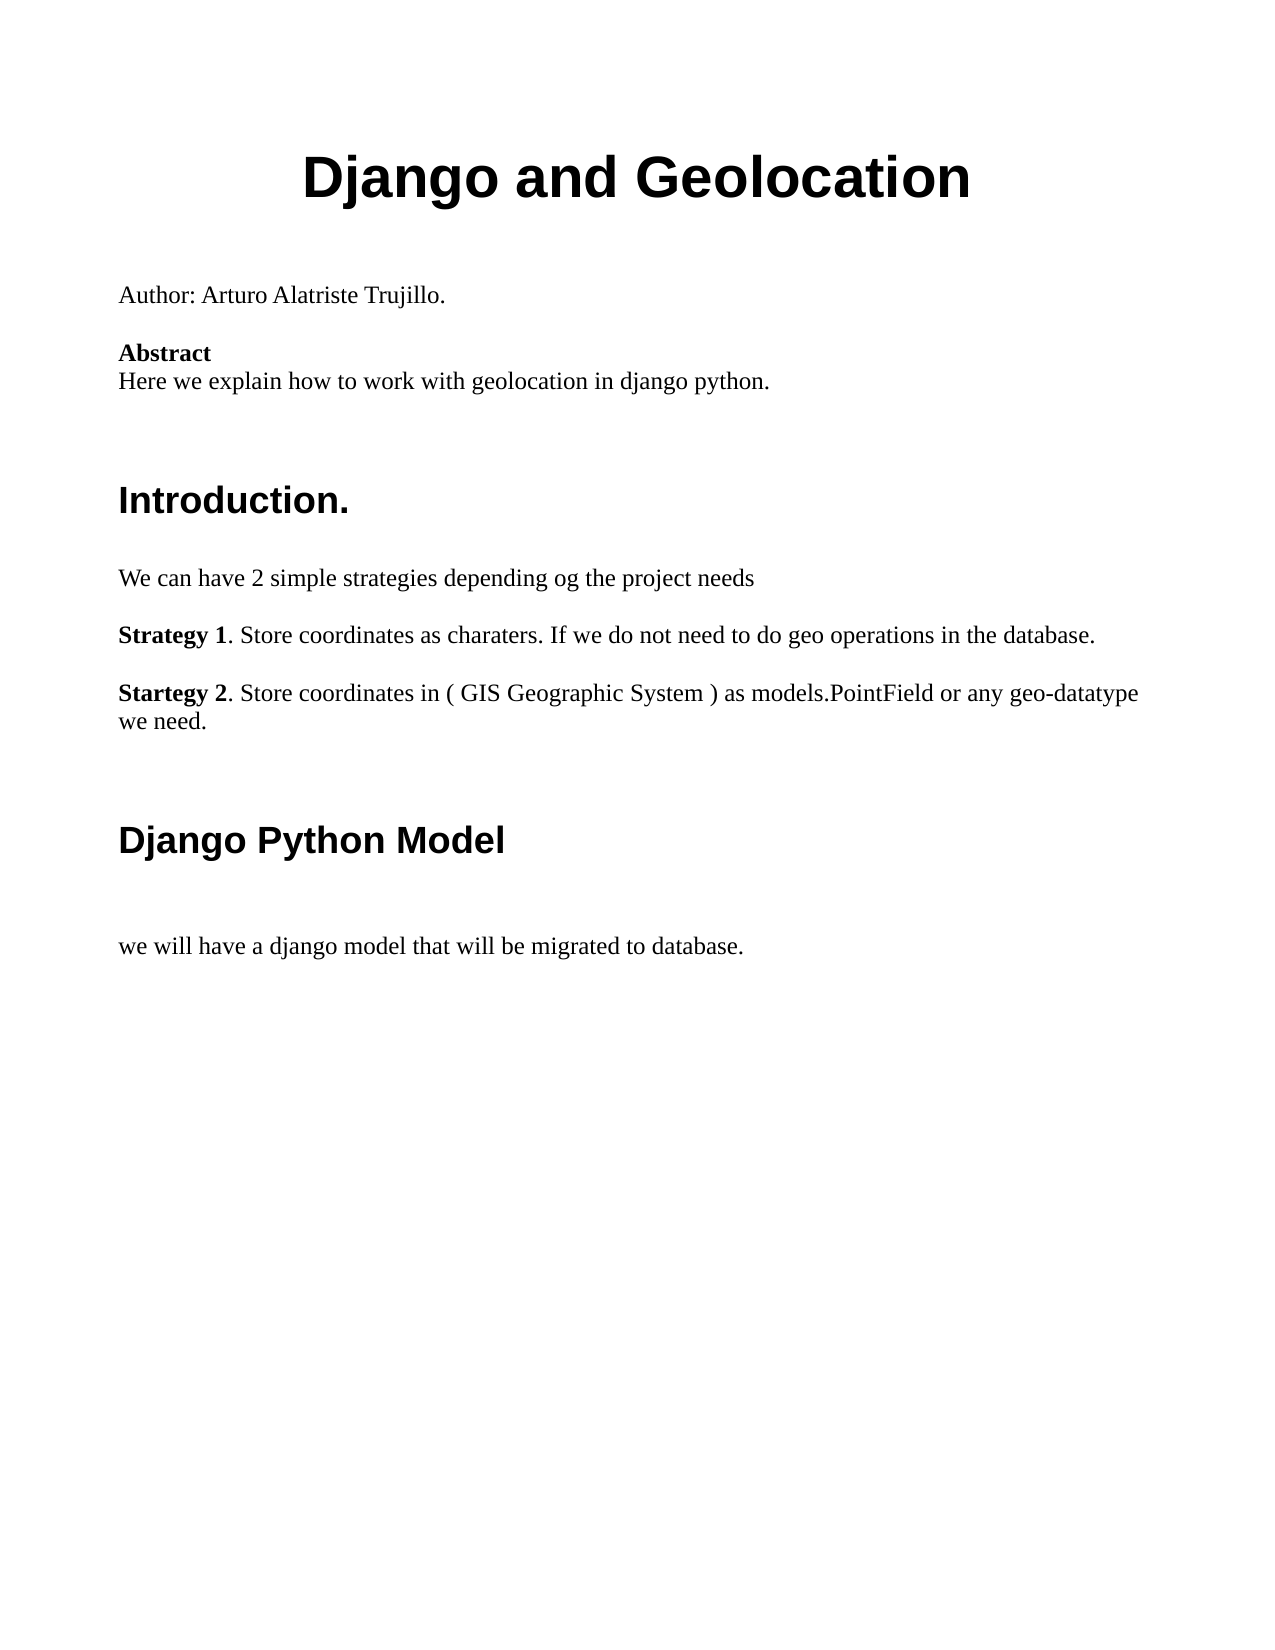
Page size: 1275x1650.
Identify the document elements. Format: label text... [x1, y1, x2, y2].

text Abstract [118, 338, 1157, 366]
text Here we explain how to work with geolocation in django python. [118, 366, 1157, 395]
text Author: Arturo Alatriste Trujillo. [118, 280, 1157, 309]
text Strategy 1. Store coordinates as charaters. If we do not need to do geo operations in the database. [118, 620, 1157, 649]
text we will have a django model that will be migrated to database. [118, 931, 1157, 960]
title Django and Geolocation [118, 143, 1157, 210]
text We can have 2 simple strategies depending og the project needs [118, 563, 1157, 591]
subtitle Django Python Model [118, 818, 1157, 861]
text Startegy 2. Store coordinates in ( GIS Geographic System ) as models.PointField or any geo-datatype we need. [118, 678, 1157, 735]
subtitle Introduction. [118, 478, 1157, 521]
